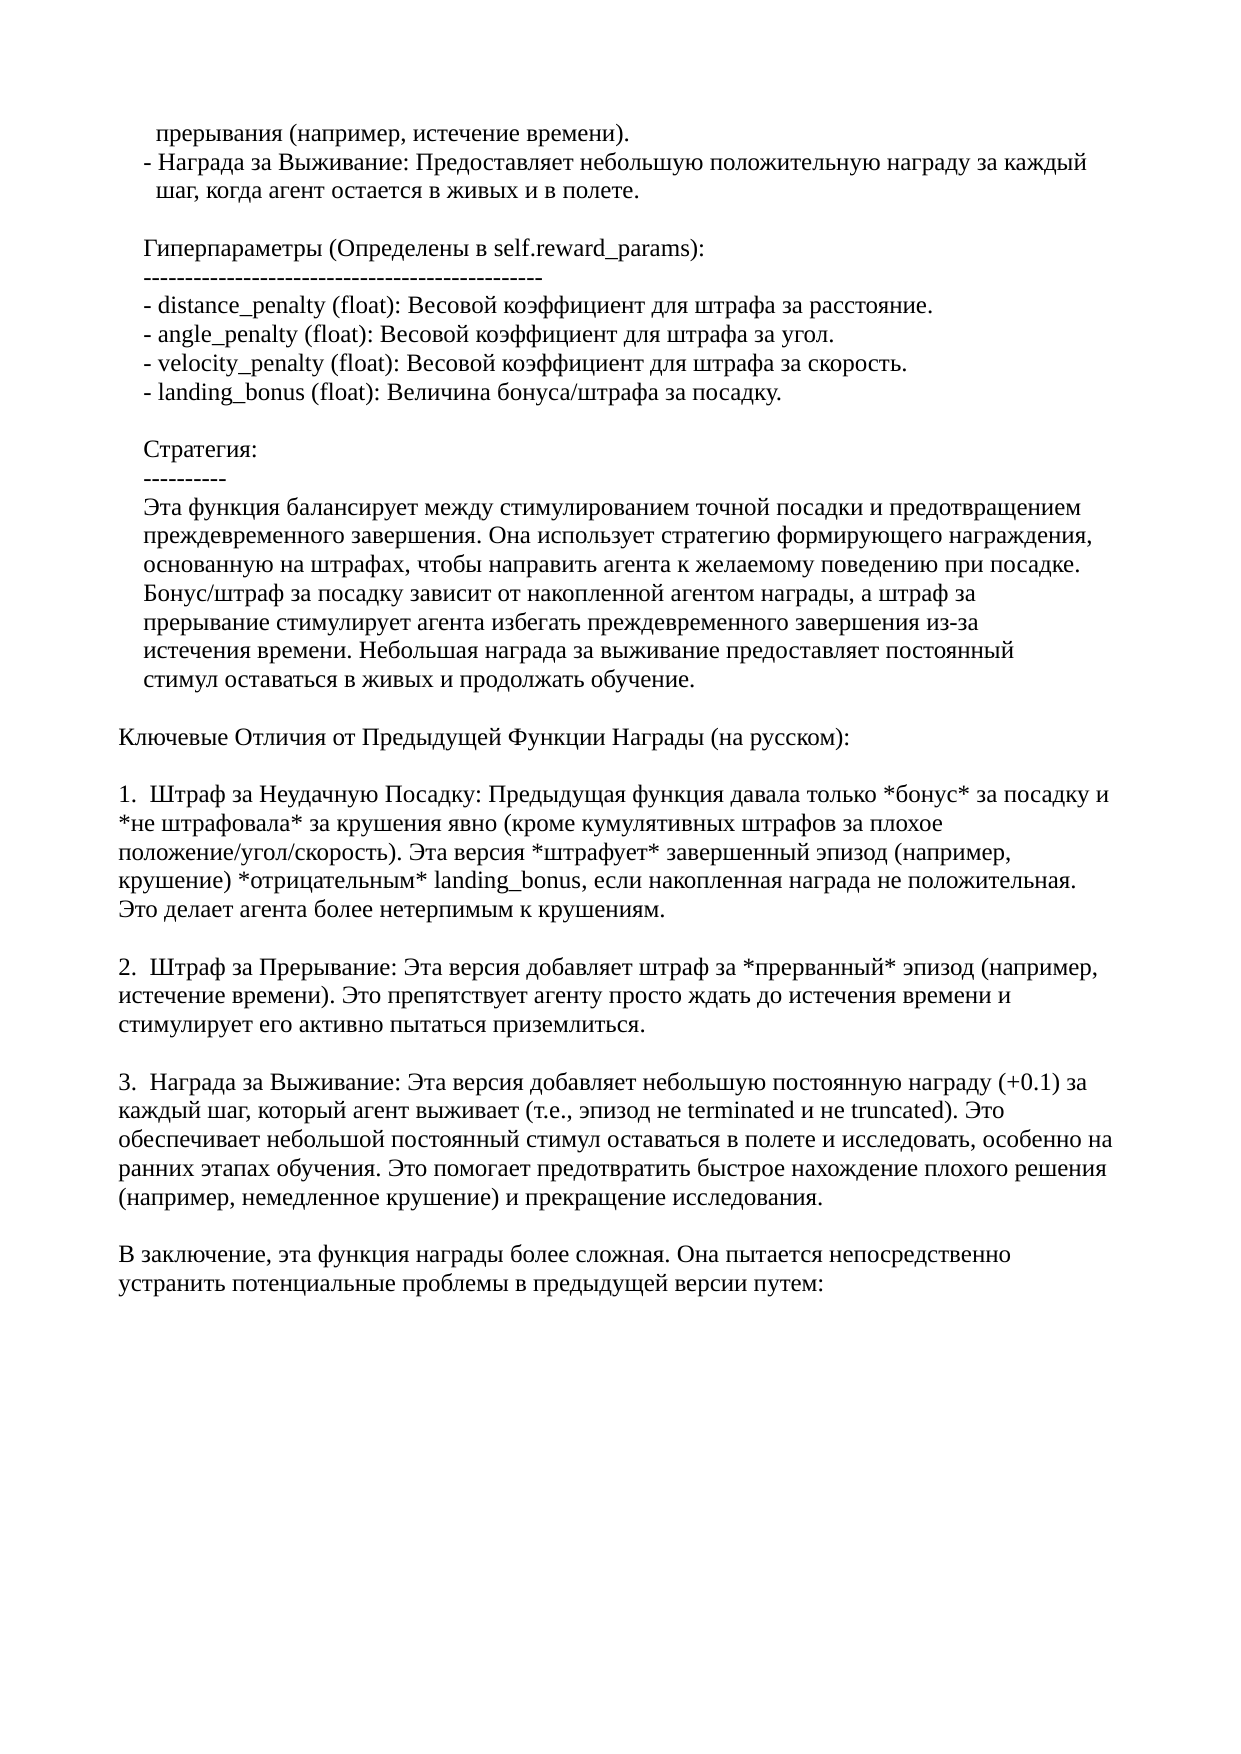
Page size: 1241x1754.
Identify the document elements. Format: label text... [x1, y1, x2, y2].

text прерывание стимулирует агента избегать преждевременного завершения из-за [118, 607, 1122, 636]
text 2. Штраф за Прерывание: Эта версия добавляет штраф за *прерванный* эпизод (например, истечение времени). Это препятствует агенту просто ждать до истечения времени и стимулирует его активно пытаться приземлиться. [118, 952, 1122, 1038]
text Гиперпараметры (Определены в self.reward_params): [118, 233, 1122, 262]
text шаг, когда агент остается в живых и в полете. [118, 176, 1122, 204]
text прерывания (например, истечение времени). [118, 118, 1122, 147]
text - angle_penalty (float): Весовой коэффициент для штрафа за угол. [118, 319, 1122, 348]
text В заключение, эта функция награды более сложная. Она пытается непосредственно устранить потенциальные проблемы в предыдущей версии путем: [118, 1239, 1122, 1297]
text Ключевые Отличия от Предыдущей Функции Награды (на русском): [118, 722, 1122, 751]
text - velocity_penalty (float): Весовой коэффициент для штрафа за скорость. [118, 348, 1122, 377]
text Стратегия: [118, 434, 1122, 463]
text - Награда за Выживание: Предоставляет небольшую положительную награду за каждый [118, 147, 1122, 176]
text Бонус/штраф за посадку зависит от накопленной агентом награды, а штраф за [118, 578, 1122, 607]
text 1. Штраф за Неудачную Посадку: Предыдущая функция давала только *бонус* за посадку и *не штрафовала* за крушения явно (кроме кумулятивных штрафов за плохое положение/угол/скорость). Эта версия *штрафует* завершенный эпизод (например, крушение) *отрицательным* landing_bonus, если накопленная награда не положительная. Это делает агента более нетерпимым к крушениям. [118, 779, 1122, 923]
text преждевременного завершения. Она использует стратегию формирующего награждения, [118, 521, 1122, 549]
text ---------- [118, 463, 1122, 492]
text Эта функция балансирует между стимулированием точной посадки и предотвращением [118, 492, 1122, 521]
text ------------------------------------------------ [118, 262, 1122, 291]
text - landing_bonus (float): Величина бонуса/штрафа за посадку. [118, 377, 1122, 406]
text истечения времени. Небольшая награда за выживание предоставляет постоянный [118, 636, 1122, 664]
text стимул оставаться в живых и продолжать обучение. [118, 664, 1122, 693]
text основанную на штрафах, чтобы направить агента к желаемому поведению при посадке. [118, 549, 1122, 578]
text 3. Награда за Выживание: Эта версия добавляет небольшую постоянную награду (+0.1) за каждый шаг, который агент выживает (т.е., эпизод не terminated и не truncated). Это обеспечивает небольшой постоянный стимул оставаться в полете и исследовать, особенно на ранних этапах обучения. Это помогает предотвратить быстрое нахождение плохого решения (например, немедленное крушение) и прекращение исследования. [118, 1067, 1122, 1211]
text - distance_penalty (float): Весовой коэффициент для штрафа за расстояние. [118, 291, 1122, 319]
